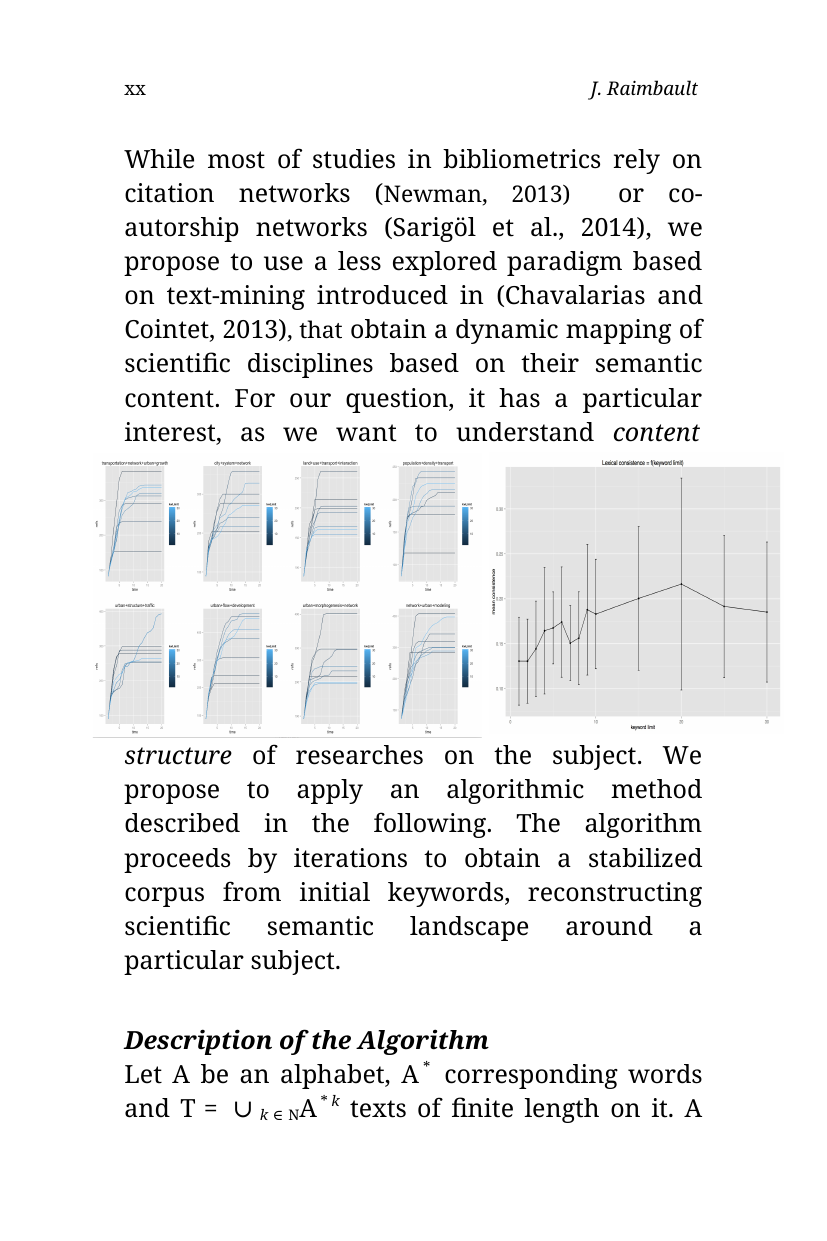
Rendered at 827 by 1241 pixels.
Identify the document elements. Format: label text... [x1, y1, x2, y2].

text Description of the Algorithm [124, 1023, 703, 1057]
picture [488, 452, 785, 734]
picture [92, 453, 482, 738]
text Let A be an alphabet, A * corresponding words and T = ∪ k ∈ NA * k texts of finite length on it. A [124, 1057, 703, 1125]
text While most of studies in bibliometrics rely on citation networks (Newman, 2013) or co-autorship networks (Sarigöl et al., 2014), we propose to use a less explored paradigm based on text-mining introduced in (Chavalarias and Cointet, 2013), that obtain a dynamic mapping of scientific disciplines based on their semantic content. For our question, it has a particular interest, as we want to understand content structure of researches on the subject. We propose to apply an algorithmic method described in the following. The algorithm proceeds by iterations to obtain a stabilized corpus from initial keywords, reconstructing scientific semantic landscape around a particular subject. [124, 142, 703, 976]
